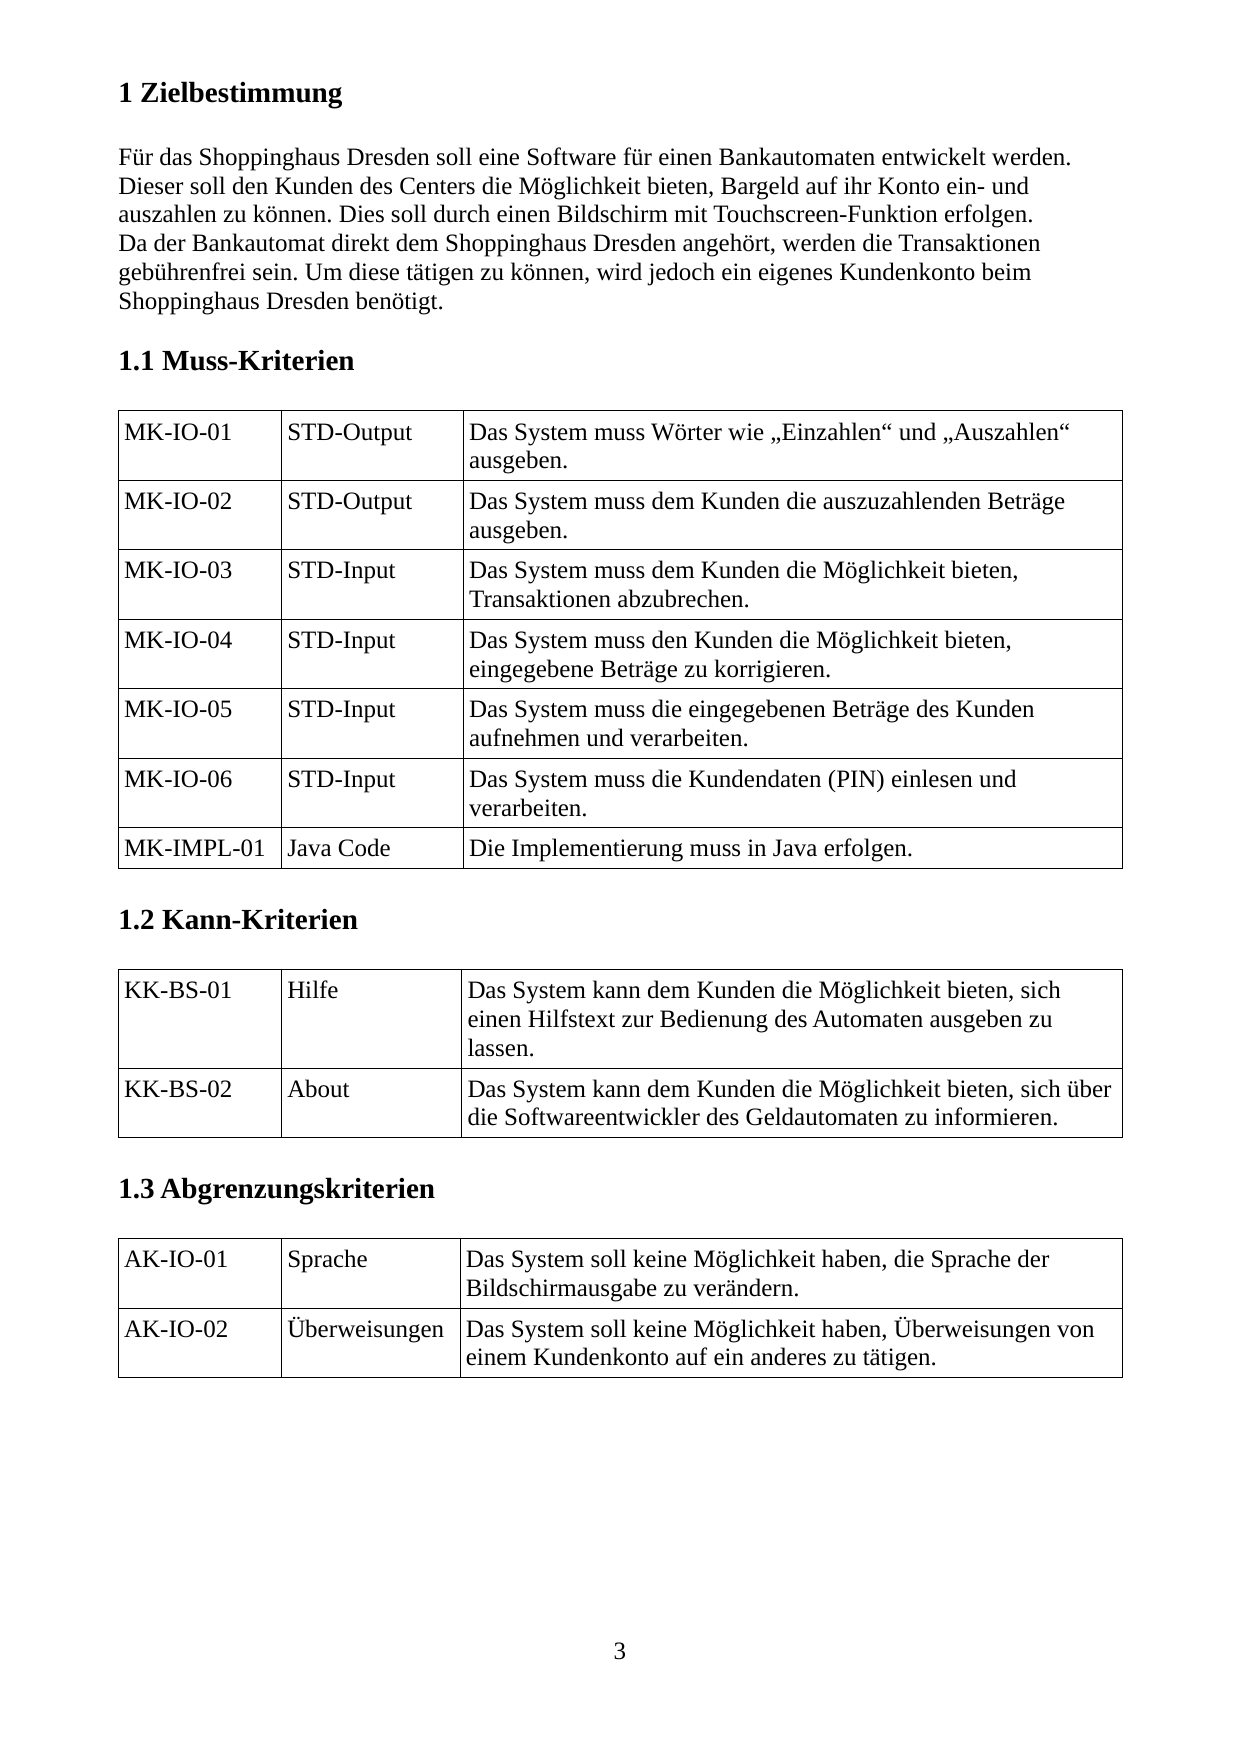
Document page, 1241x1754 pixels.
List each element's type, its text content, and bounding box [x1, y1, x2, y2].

table_header Sprache [282, 1239, 460, 1307]
table_cell STD-Input [282, 550, 463, 619]
text 1.2 Kann-Kriterien [118, 902, 1107, 936]
table_cell STD-Input [282, 620, 463, 688]
text Für das Shoppinghaus Dresden soll eine Software für einen Bankautomaten entwickelt werden. [118, 142, 1107, 171]
table_header AK-IO-01 [119, 1239, 281, 1307]
text Da der Bankautomat direkt dem Shoppinghaus Dresden angehört, werden die Transaktionen gebührenfrei sein. Um diese tätigen zu können, wird jedoch ein eigenes Kundenkonto beim Shoppinghaus Dresden benötigt. [118, 228, 1107, 314]
table_cell MK-IO-05 [119, 689, 281, 758]
text 1.3 Abgrenzungskriterien [118, 1171, 1107, 1204]
table_cell STD-Input [282, 689, 463, 758]
table_cell AK-IO-02 [119, 1309, 281, 1377]
table_cell About [282, 1069, 461, 1137]
table_cell Das System kann dem Kunden die Möglichkeit bieten, sich über die Softwareentwickler des Geldautomaten zu informieren. [462, 1069, 1122, 1137]
table_header KK-BS-01 [119, 970, 281, 1067]
table_header STD-Output [282, 411, 463, 480]
table_header MK-IO-01 [119, 411, 281, 480]
table_cell MK-IO-02 [119, 481, 281, 549]
table_cell Die Implementierung muss in Java erfolgen. [464, 828, 1122, 868]
table_cell Das System muss dem Kunden die auszuzahlenden Beträge ausgeben. [464, 481, 1122, 549]
table_cell Das System muss dem Kunden die Möglichkeit bieten, Transaktionen abzubrechen. [464, 550, 1122, 619]
table_cell STD-Input [282, 759, 463, 827]
table_cell STD-Output [282, 481, 463, 549]
table_cell MK-IO-06 [119, 759, 281, 827]
table_cell Das System muss den Kunden die Möglichkeit bieten, eingegebene Beträge zu korrigieren. [464, 620, 1122, 688]
table_header Das System kann dem Kunden die Möglichkeit bieten, sich einen Hilfstext zur Bedienung des Automaten ausgeben zu lassen. [462, 970, 1122, 1067]
text 1 Zielbestimmung [118, 75, 1107, 108]
table_cell MK-IMPL-01 [119, 828, 281, 868]
table_cell KK-BS-02 [119, 1069, 281, 1137]
table_cell Überweisungen [282, 1309, 460, 1377]
table_cell Das System muss die eingegebenen Beträge des Kunden aufnehmen und verarbeiten. [464, 689, 1122, 758]
table_header Hilfe [282, 970, 461, 1067]
text 1.1 Muss-Kriterien [118, 343, 1107, 377]
table_header Das System muss Wörter wie „Einzahlen“ und „Auszahlen“ ausgeben. [464, 411, 1122, 480]
table_cell MK-IO-04 [119, 620, 281, 688]
table_cell Das System muss die Kundendaten (PIN) einlesen und verarbeiten. [464, 759, 1122, 827]
text Dieser soll den Kunden des Centers die Möglichkeit bieten, Bargeld auf ihr Konto ein- und auszahlen zu können. Dies soll durch einen Bildschirm mit Touchscreen-Funktion erfolgen. [118, 171, 1107, 228]
table_header Das System soll keine Möglichkeit haben, die Sprache der Bildschirmausgabe zu verändern. [461, 1239, 1122, 1307]
table_cell MK-IO-03 [119, 550, 281, 619]
table_cell Das System soll keine Möglichkeit haben, Überweisungen von einem Kundenkonto auf ein anderes zu tätigen. [461, 1309, 1122, 1377]
table_cell Java Code [282, 828, 463, 868]
